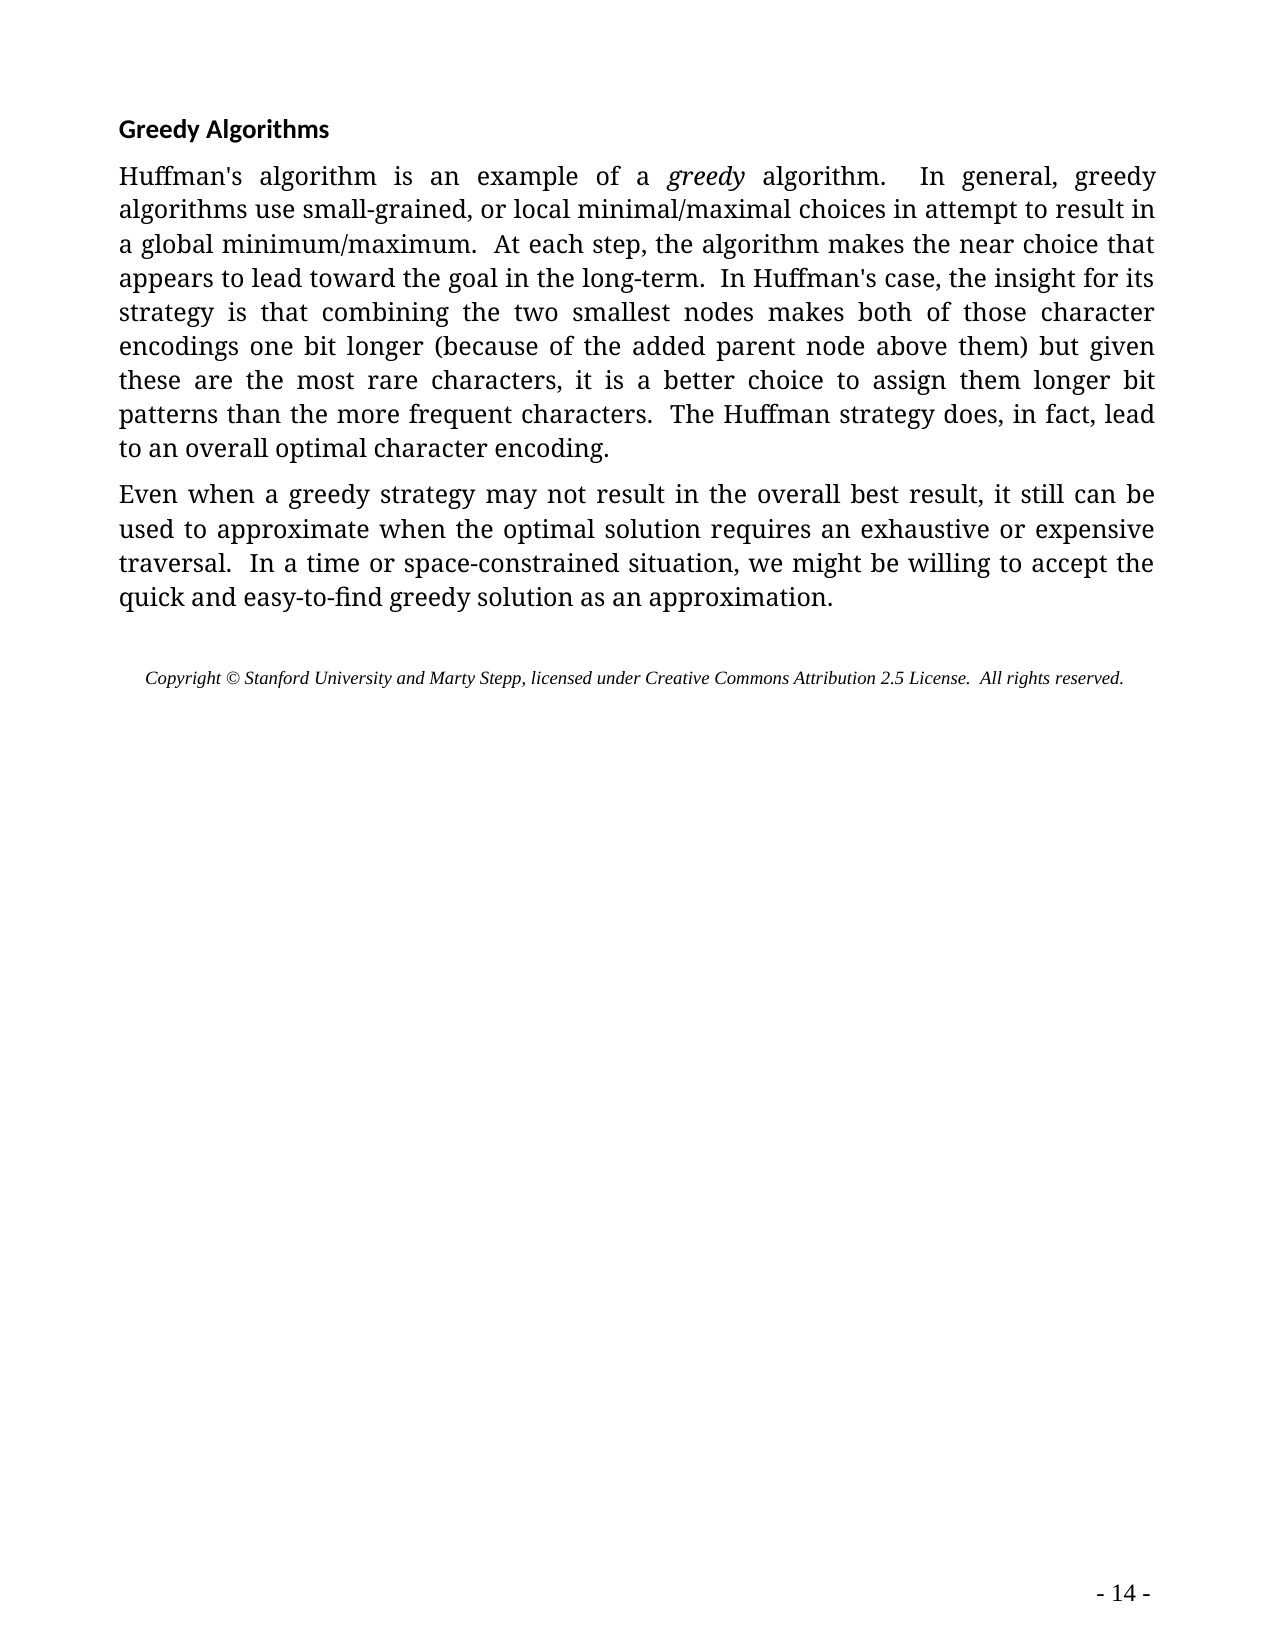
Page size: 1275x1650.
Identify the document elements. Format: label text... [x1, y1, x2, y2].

subtitle Greedy Algorithms [118, 118, 1156, 146]
text Copyright © Stanford University and Marty Stepp, licensed under Creative Commons Attribution 2.5 License. All rights reserved. [118, 664, 1156, 689]
text Even when a greedy strategy may not result in the overall best result, it still can be used to approximate when the optimal solution requires an exhaustive or expensive traversal. In a time or space-constrained situation, we might be willing to accept the quick and easy-to-find greedy solution as an approximation. [118, 477, 1156, 613]
text Huffman's algorithm is an example of a greedy algorithm. In general, greedy algorithms use small-grained, or local minimal/maximal choices in attempt to result in a global minimum/maximum. At each step, the algorithm makes the near choice that appears to lead toward the goal in the long-term. In Huffman's case, the insight for its strategy is that combining the two smallest nodes makes both of those character encodings one bit longer (because of the added parent node above them) but given these are the most rare characters, it is a better choice to assign them longer bit patterns than the more frequent characters. The Huffman strategy does, in fact, lead to an overall optimal character encoding. [118, 158, 1156, 465]
